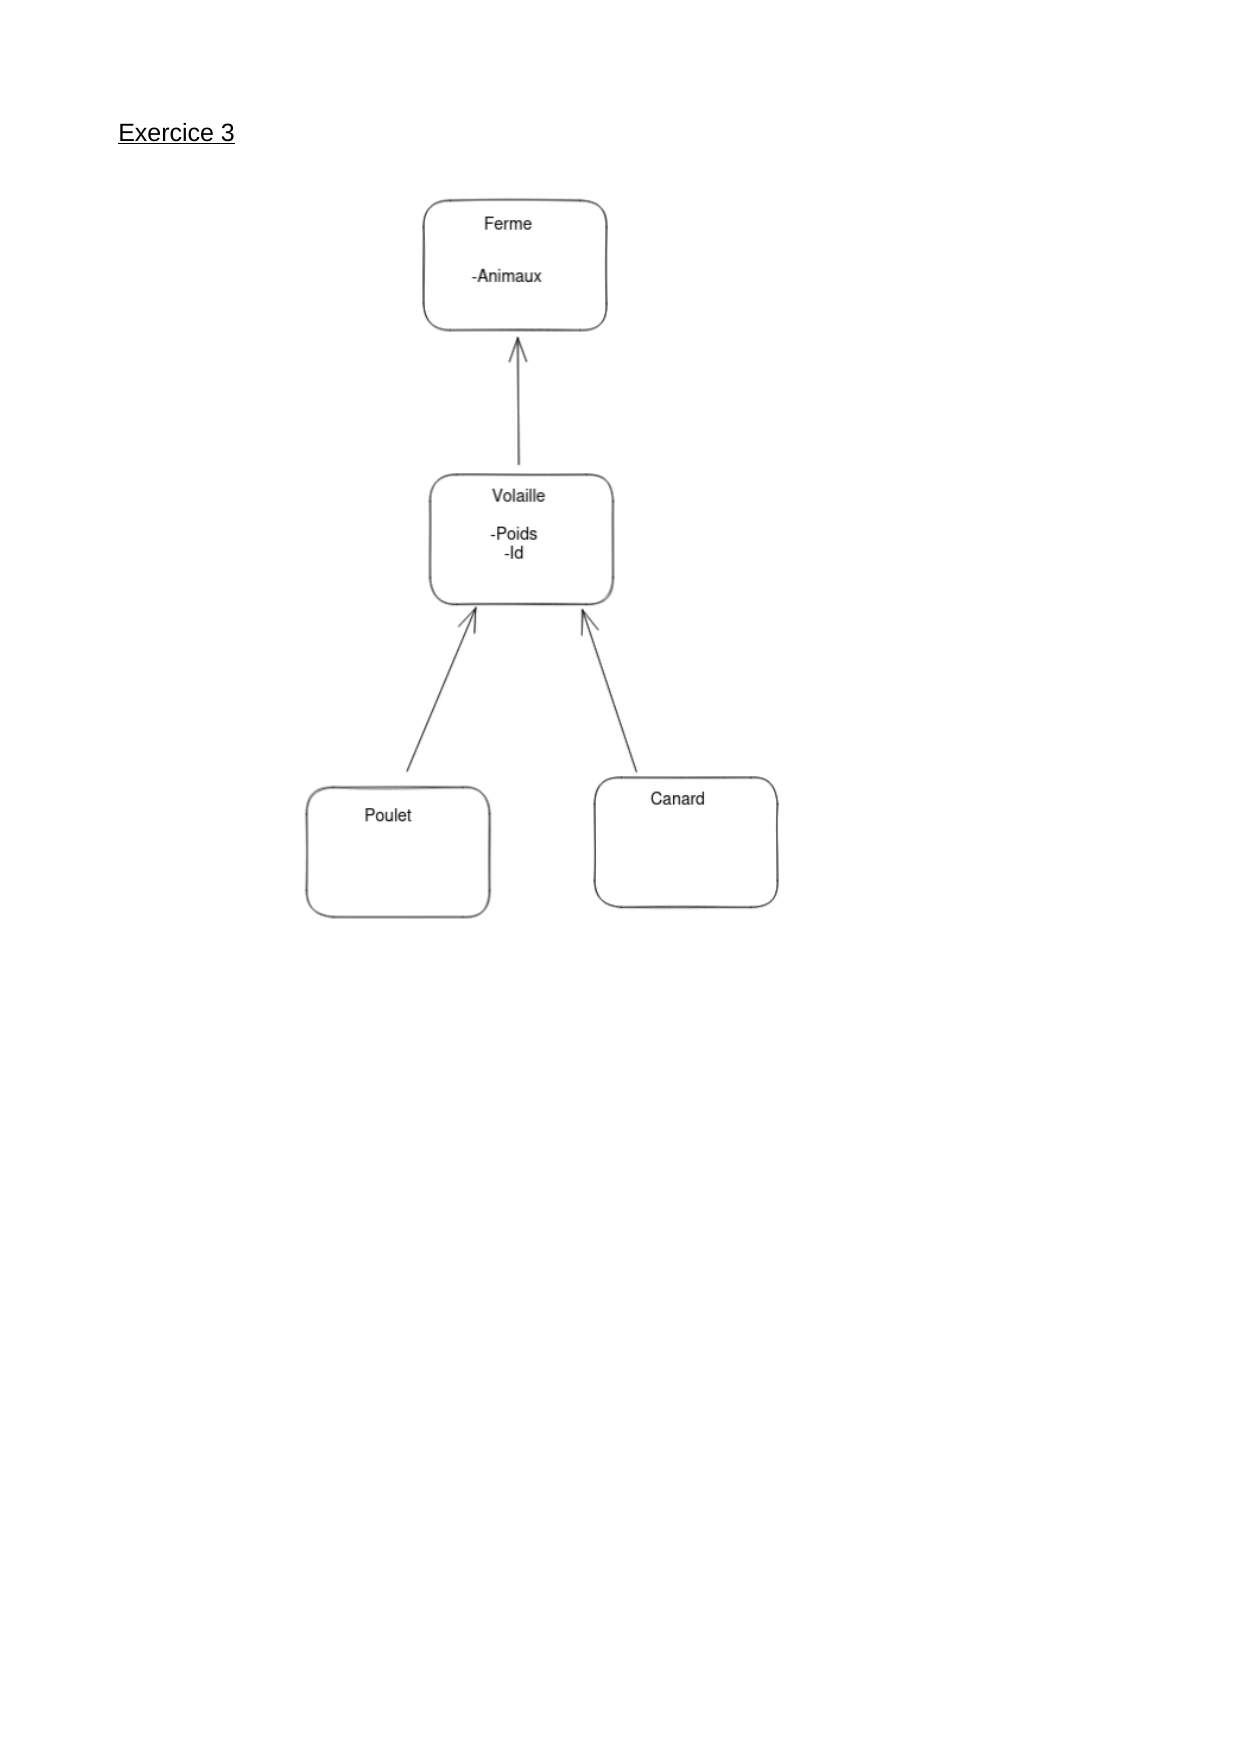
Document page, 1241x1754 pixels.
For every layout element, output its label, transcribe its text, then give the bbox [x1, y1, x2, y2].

text Exercice 3 [118, 118, 1122, 147]
picture [261, 168, 837, 958]
